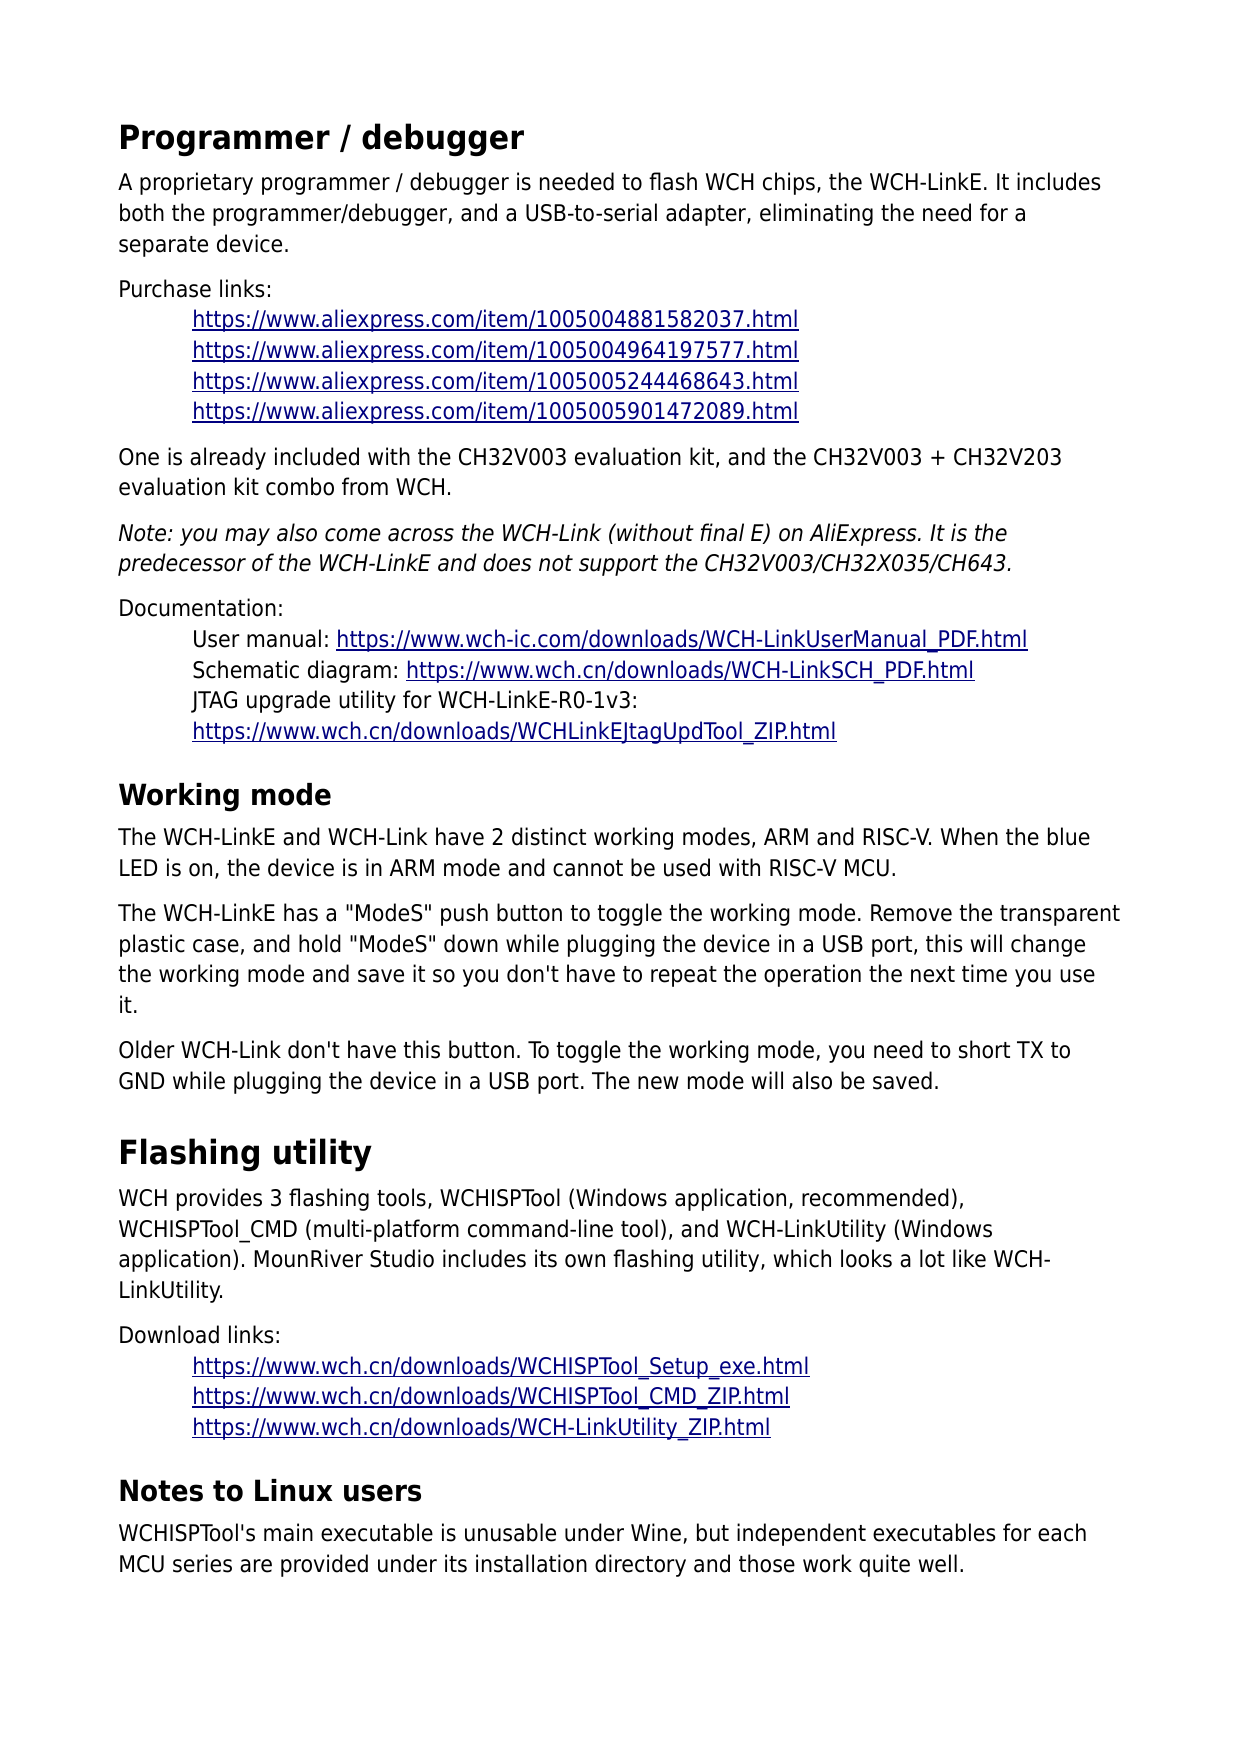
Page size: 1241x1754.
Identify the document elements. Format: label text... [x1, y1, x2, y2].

subtitle Flashing utility [118, 1134, 1122, 1173]
text JTAG upgrade utility for WCH-LinkE-R0-1v3: https://www.wch.cn/downloads/WCHLinkEJtagUpdTool_ZIP.html [192, 687, 1122, 745]
text WCHISPTool's main executable is unusable under Wine, but independent executables for each MCU series are provided under its installation directory and those work quite well. [118, 1520, 1122, 1578]
text Documentation: [118, 596, 1122, 622]
subtitle Working mode [118, 778, 1122, 812]
text The WCH-LinkE and WCH-Link have 2 distinct working modes, ARM and RISC-V. When the blue LED is on, the device is in ARM mode and cannot be used with RISC-V MCU. [118, 824, 1122, 882]
text WCH provides 3 flashing tools, WCHISPTool (Windows application, recommended), WCHISPTool_CMD (multi-platform command-line tool), and WCH-LinkUtility (Windows application). MounRiver Studio includes its own flashing utility, which looks a lot like WCH-LinkUtility. [118, 1185, 1122, 1304]
text https://www.aliexpress.com/item/1005005901472089.html [192, 398, 1122, 425]
text A proprietary programmer / debugger is needed to flash WCH chips, the WCH-LinkE. It includes both the programmer/debugger, and a USB-to-serial adapter, eliminating the need for a separate device. [118, 169, 1122, 257]
text https://www.aliexpress.com/item/1005004881582037.html [192, 307, 1122, 333]
text Purchase links: [118, 276, 1122, 303]
text Older WCH-Link don't have this button. To toggle the working mode, you need to short TX to GND while plugging the device in a USB port. The new mode will also be saved. [118, 1037, 1122, 1094]
text Download links: [118, 1322, 1122, 1349]
text https://www.wch.cn/downloads/WCHISPTool_Setup_exe.html [192, 1353, 1122, 1379]
text https://www.wch.cn/downloads/WCH-LinkUtility_ZIP.html [192, 1414, 1122, 1441]
text https://www.aliexpress.com/item/1005004964197577.html [192, 337, 1122, 364]
subtitle Programmer / debugger [118, 118, 1122, 157]
text One is already included with the CH32V003 evaluation kit, and the CH32V003 + CH32V203 evaluation kit combo from WCH. [118, 444, 1122, 501]
text User manual: https://www.wch-ic.com/downloads/WCH-LinkUserManual_PDF.html [192, 626, 1122, 653]
text https://www.wch.cn/downloads/WCHISPTool_CMD_ZIP.html [192, 1383, 1122, 1410]
text Schematic diagram: https://www.wch.cn/downloads/WCH-LinkSCH_PDF.html [192, 657, 1122, 683]
subtitle Notes to Linux users [118, 1474, 1122, 1508]
text https://www.aliexpress.com/item/1005005244468643.html [192, 368, 1122, 394]
text Note: you may also come across the WCH-Link (without final E) on AliExpress. It is the predecessor of the WCH-LinkE and does not support the CH32V003/CH32X035/CH643. [118, 520, 1122, 577]
text The WCH-LinkE has a "ModeS" push button to toggle the working mode. Remove the transparent plastic case, and hold "ModeS" down while plugging the device in a USB port, this will change the working mode and save it so you don't have to repeat the operation the next time you use it. [118, 900, 1122, 1019]
